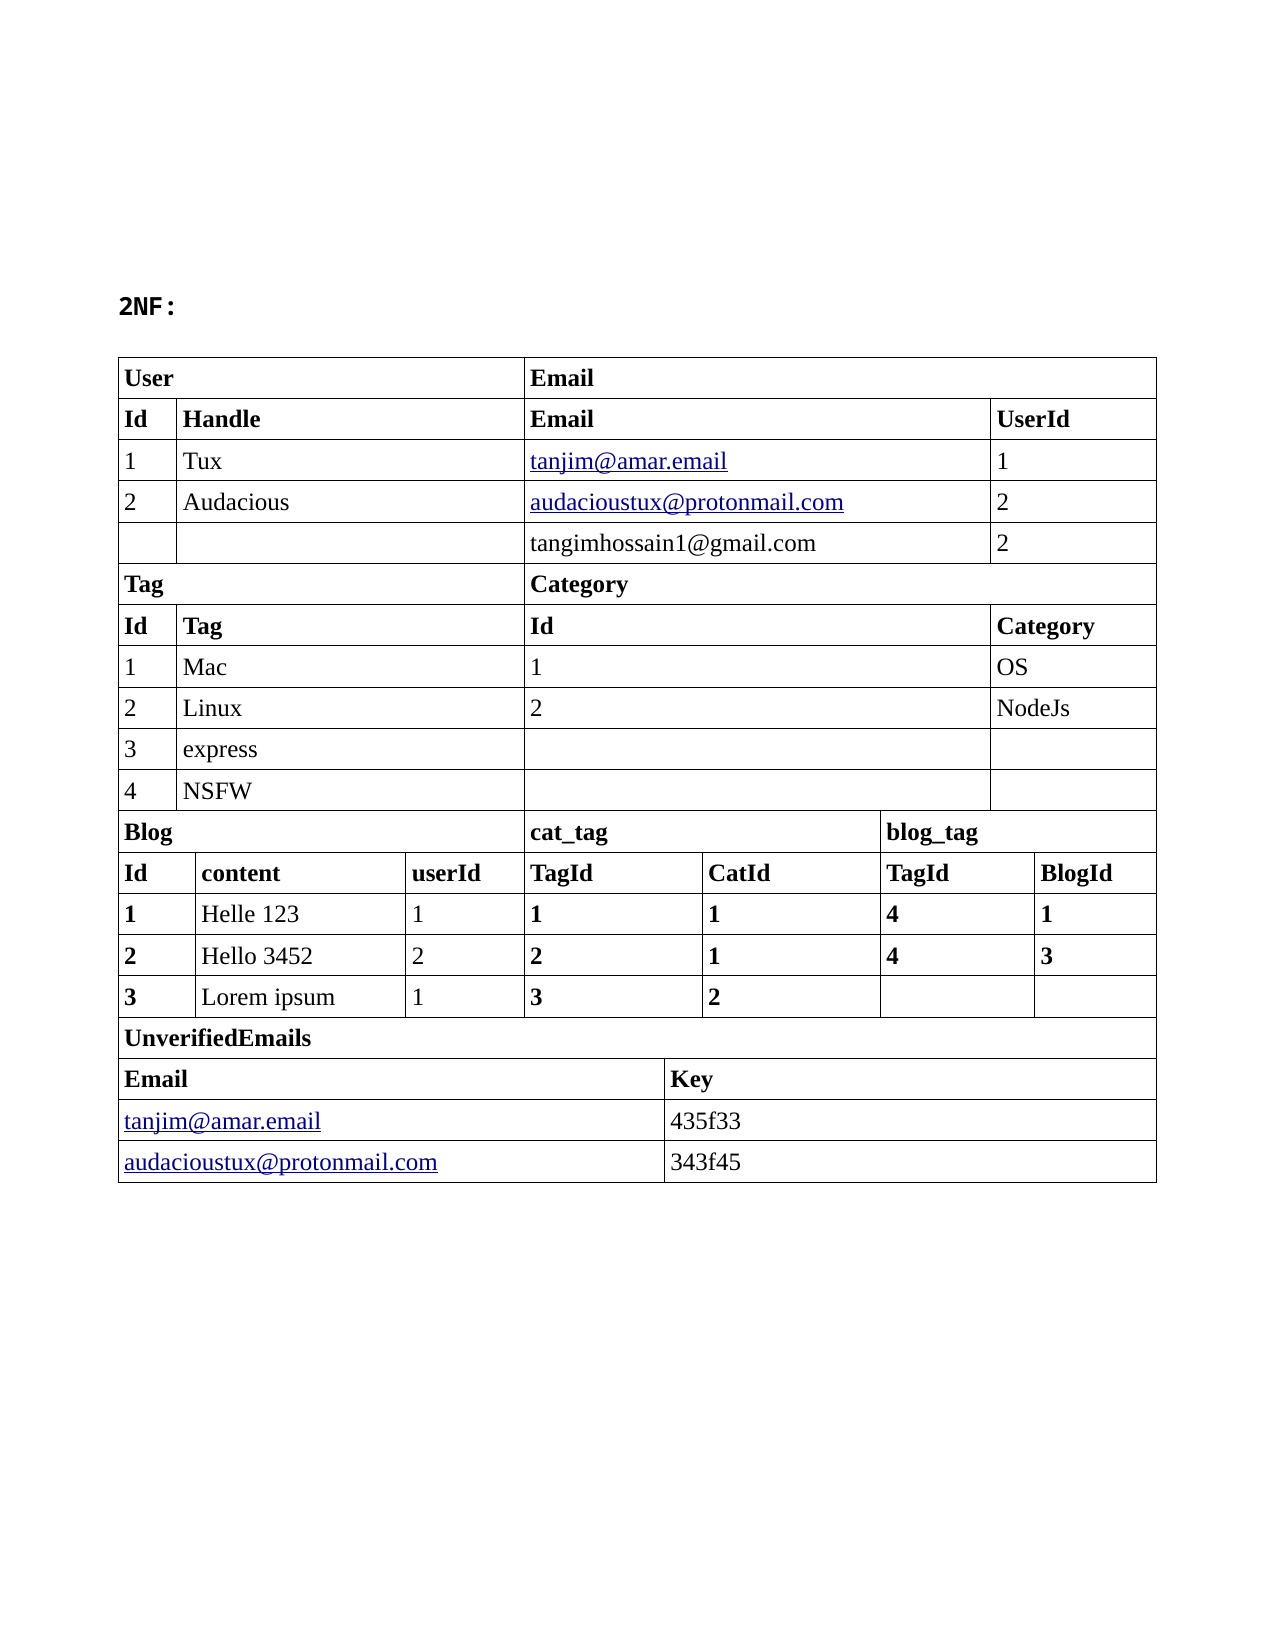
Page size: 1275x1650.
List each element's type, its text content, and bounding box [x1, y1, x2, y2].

table_cell [119, 523, 176, 563]
table_cell NSFW [177, 770, 524, 810]
table_cell [525, 770, 990, 810]
table_cell Category [991, 605, 1156, 645]
table_cell Email [119, 1059, 664, 1099]
table_cell [991, 729, 1156, 769]
table_cell 3 [119, 976, 195, 1017]
table_cell 2 [406, 935, 524, 975]
table_cell cat_tag [525, 811, 880, 852]
table_cell Blog [119, 811, 524, 852]
table_cell 1 [119, 440, 176, 480]
table_cell 3 [1035, 935, 1156, 975]
table_cell Id [525, 605, 990, 645]
table_cell tangimhossain1@gmail.com [525, 523, 990, 563]
table_cell 1 [703, 894, 880, 934]
table_header Email [525, 358, 1156, 398]
table_cell [1035, 976, 1156, 1017]
table_cell BlogId [1035, 853, 1156, 893]
table_cell 1 [1035, 894, 1156, 934]
table_cell 2 [119, 688, 176, 728]
table_cell 2 [991, 481, 1156, 522]
table_cell [177, 523, 524, 563]
table_cell 1 [991, 440, 1156, 480]
table_cell 2 [991, 523, 1156, 563]
table_cell 2 [703, 976, 880, 1017]
table_header User [119, 358, 524, 398]
table_cell UserId [991, 399, 1156, 439]
table_cell tanjim@amar.email [119, 1100, 664, 1140]
table_cell Handle [177, 399, 524, 439]
table_cell [881, 976, 1034, 1017]
table_cell OS [991, 646, 1156, 687]
table_cell userId [406, 853, 524, 893]
table_cell Audacious [177, 481, 524, 522]
table_cell [991, 770, 1156, 810]
table_cell 1 [119, 646, 176, 687]
table_cell 3 [525, 976, 702, 1017]
table_cell 1 [703, 935, 880, 975]
table_cell UnverifiedEmails [119, 1018, 1156, 1058]
table_cell CatId [703, 853, 880, 893]
table_cell blog_tag [881, 811, 1156, 852]
table_cell Hello 3452 [196, 935, 405, 975]
table_cell Email [525, 399, 990, 439]
table_cell TagId [881, 853, 1034, 893]
table_cell 4 [881, 894, 1034, 934]
table_cell Tag [177, 605, 524, 645]
table_cell Tag [119, 564, 524, 604]
text 2NF: [118, 288, 1157, 322]
table_cell 1 [525, 646, 990, 687]
table_cell express [177, 729, 524, 769]
table_cell 2 [119, 935, 195, 975]
table_cell NodeJs [991, 688, 1156, 728]
table_cell 435f33 [665, 1100, 1156, 1140]
table_cell 4 [119, 770, 176, 810]
table_cell audacioustux@protonmail.com [119, 1141, 664, 1182]
table_cell 3 [119, 729, 176, 769]
table_cell [525, 729, 990, 769]
table_cell 2 [525, 935, 702, 975]
table_cell 2 [525, 688, 990, 728]
table_cell Id [119, 853, 195, 893]
table_cell 4 [881, 935, 1034, 975]
table_cell Mac [177, 646, 524, 687]
table_cell Helle 123 [196, 894, 405, 934]
table_cell TagId [525, 853, 702, 893]
table_cell 2 [119, 481, 176, 522]
table_cell content [196, 853, 405, 893]
table_cell Id [119, 605, 176, 645]
table_cell 1 [119, 894, 195, 934]
table_cell 1 [525, 894, 702, 934]
table_cell Category [525, 564, 1156, 604]
table_cell 1 [406, 976, 524, 1017]
table_cell audacioustux@protonmail.com [525, 481, 990, 522]
table_cell Lorem ipsum [196, 976, 405, 1017]
table_cell 1 [406, 894, 524, 934]
table_cell Key [665, 1059, 1156, 1099]
table_cell Linux [177, 688, 524, 728]
table_cell 343f45 [665, 1141, 1156, 1182]
table_cell tanjim@amar.email [525, 440, 990, 480]
table_cell Tux [177, 440, 524, 480]
table_cell Id [119, 399, 176, 439]
